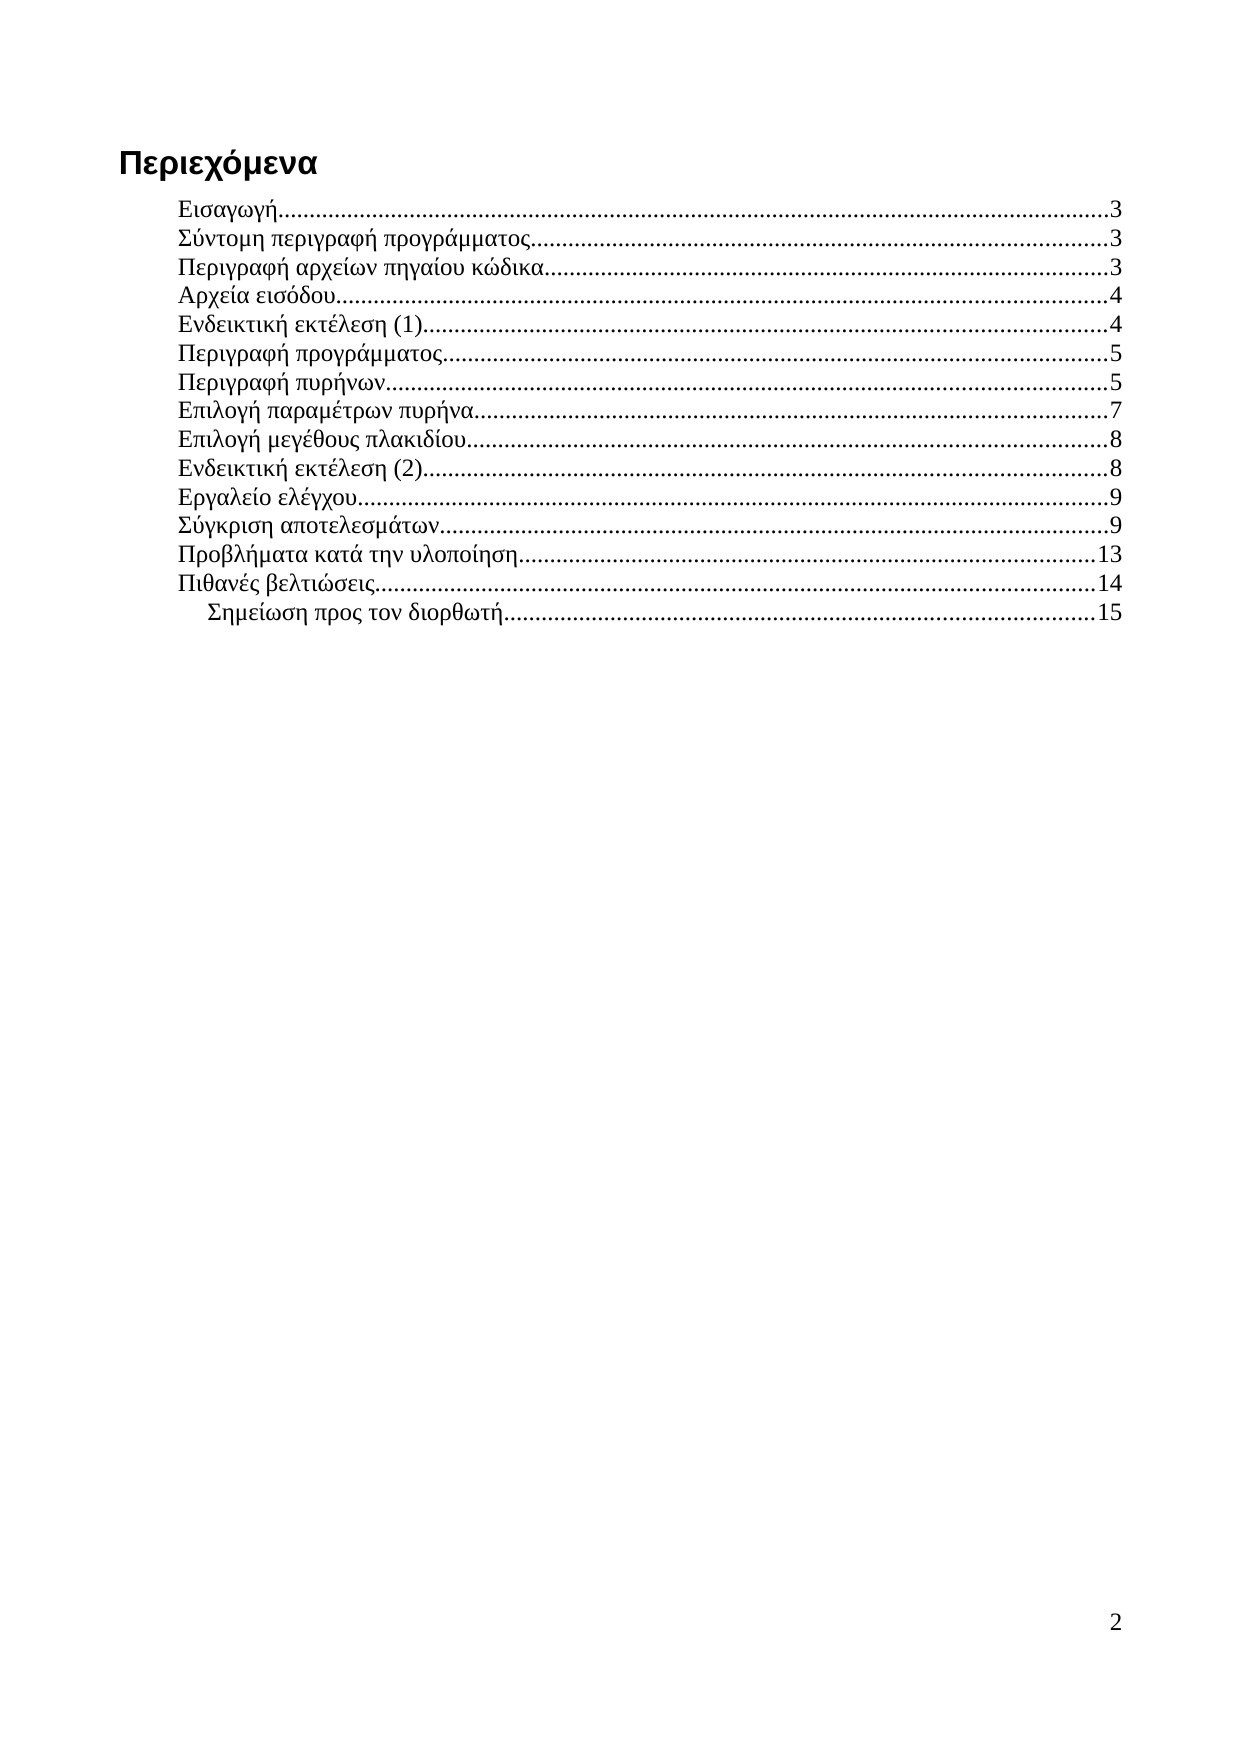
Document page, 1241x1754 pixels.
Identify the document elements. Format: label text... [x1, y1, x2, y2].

text Ενδεικτική εκτέλεση (1) 4 [178, 309, 1122, 338]
text Εργαλείο ελέγχου 9 [178, 482, 1122, 510]
text Εισαγωγή 3 [178, 194, 1122, 223]
text Σύντομη περιγραφή προγράμματος 3 [178, 223, 1122, 252]
text Επιλογή παραμέτρων πυρήνα 7 [178, 395, 1122, 424]
text Επιλογή μεγέθους πλακιδίου 8 [178, 424, 1122, 453]
text Περιγραφή αρχείων πηγαίου κώδικα 3 [178, 252, 1122, 280]
text Περιγραφή πυρήνων 5 [178, 367, 1122, 395]
text Αρχεία εισόδου 4 [178, 280, 1122, 309]
text Προβλήματα κατά την υλοποίηση 13 [178, 539, 1122, 568]
text Σύγκριση αποτελεσμάτων 9 [178, 510, 1122, 539]
text Σημείωση προς τον διορθωτή 15 [207, 597, 1122, 625]
subtitle Περιεχόμενα [118, 143, 1122, 182]
text Ενδεικτική εκτέλεση (2) 8 [178, 453, 1122, 482]
text Πιθανές βελτιώσεις 14 [178, 568, 1122, 597]
text Περιγραφή προγράμματος 5 [178, 338, 1122, 367]
